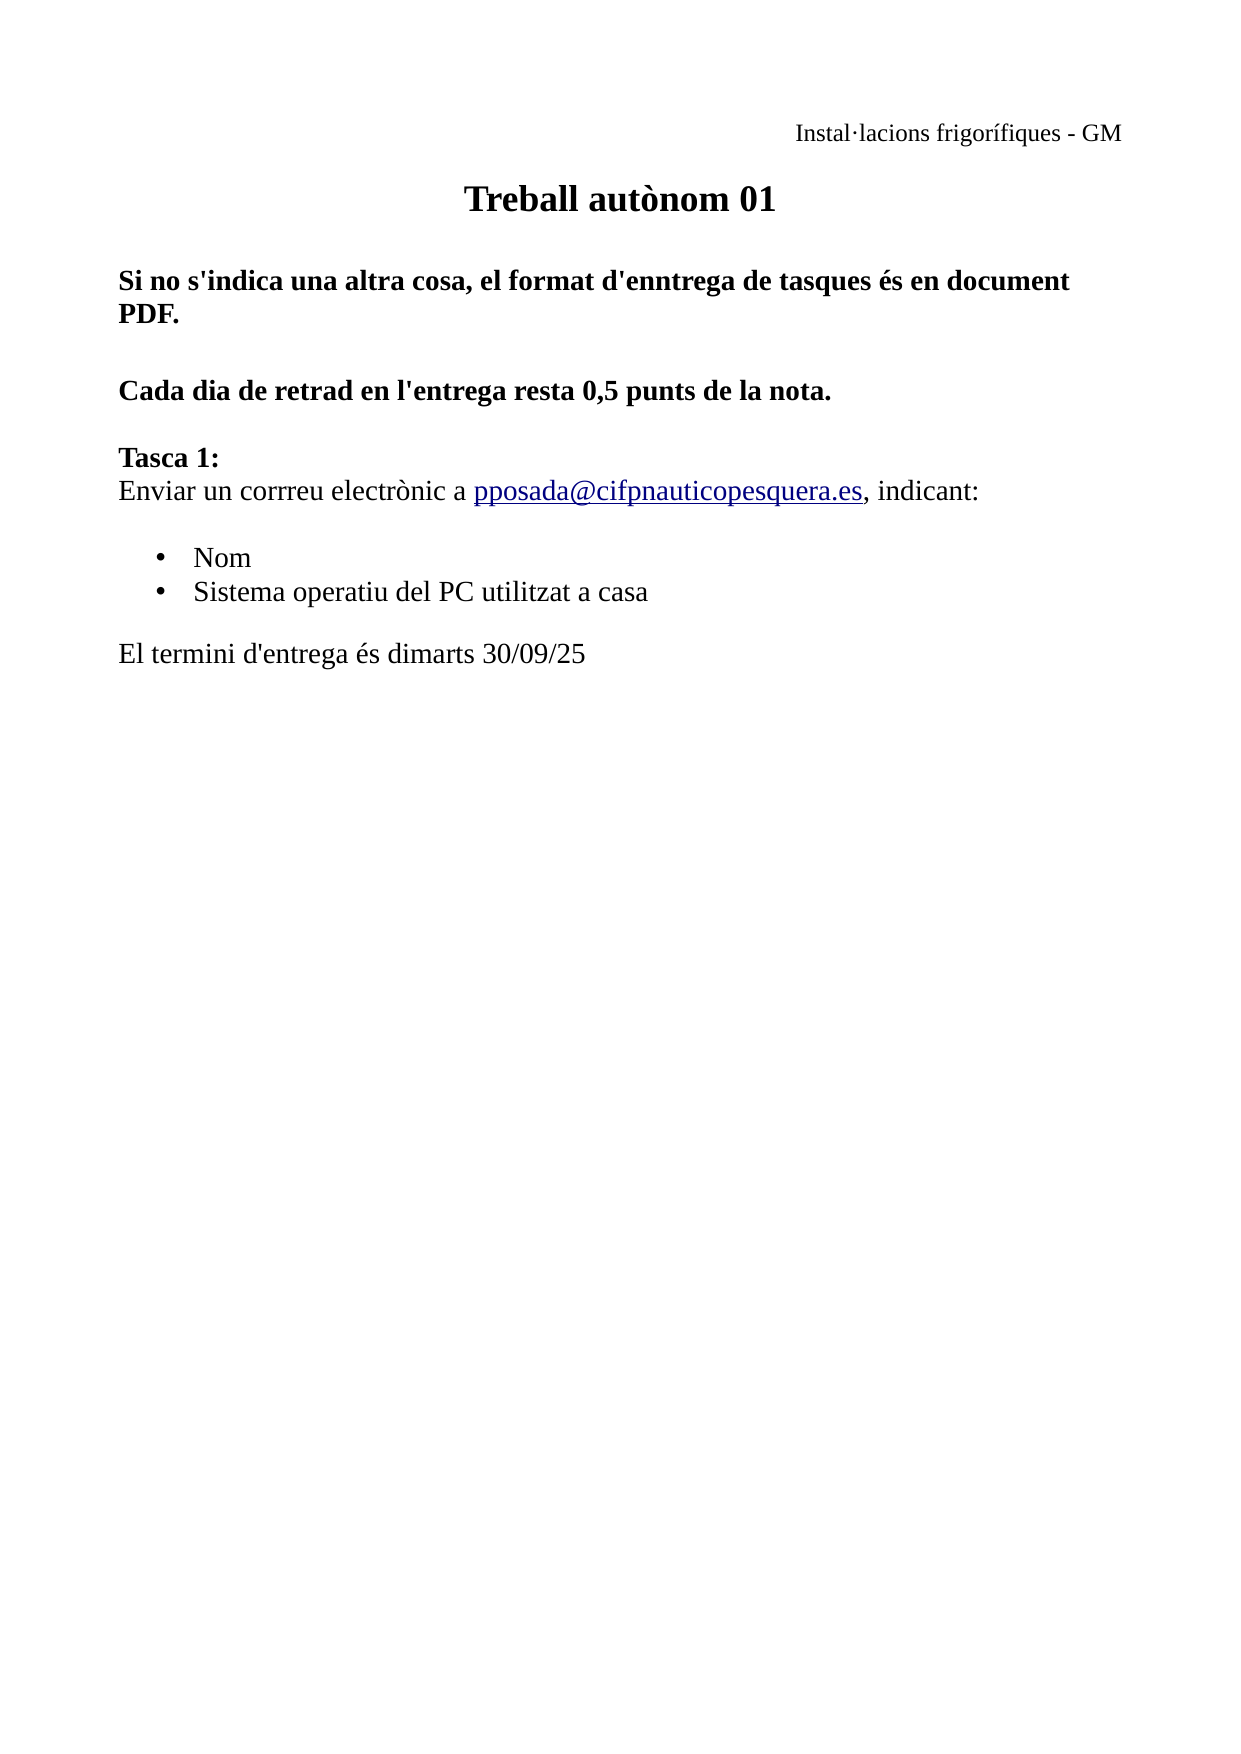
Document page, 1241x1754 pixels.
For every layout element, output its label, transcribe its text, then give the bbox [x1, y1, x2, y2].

text Si no s'indica una altra cosa, el format d'enntrega de tasques és en document PDF. [118, 263, 1122, 330]
list Sistema operatiu del PC utilitzat a casa [156, 574, 1122, 608]
list Nom [156, 541, 1122, 574]
text Treball autònom 01 [118, 176, 1122, 219]
text Tasca 1: [118, 440, 1122, 473]
text Cada dia de retrad en l'entrega resta 0,5 punts de la nota. [118, 373, 1122, 406]
text El termini d'entrega és dimarts 30/09/25 [118, 637, 1122, 670]
text Enviar un corrreu electrònic a pposada@cifpnauticopesquera.es, indicant: [118, 473, 1122, 507]
